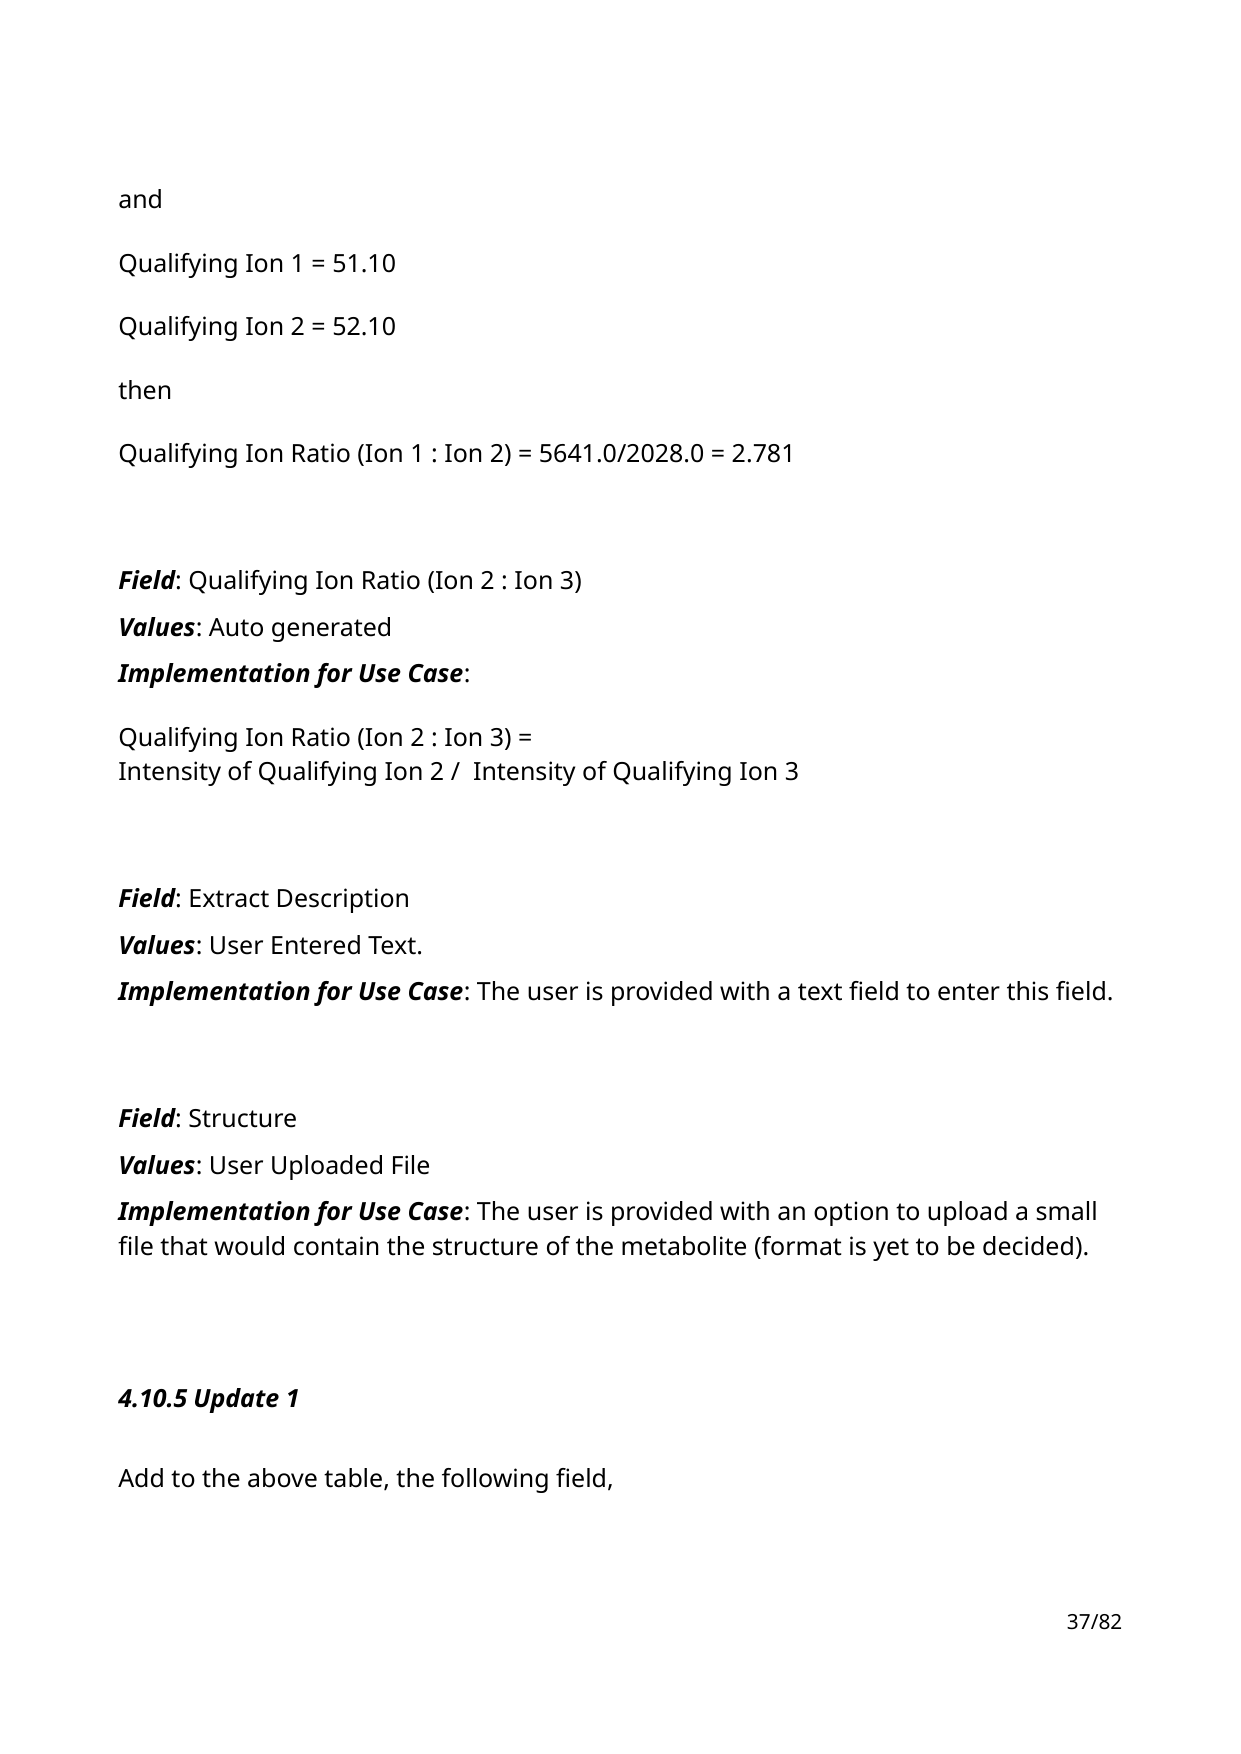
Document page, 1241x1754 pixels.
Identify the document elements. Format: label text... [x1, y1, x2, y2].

text then [118, 372, 1122, 406]
text Field: Structure [118, 1101, 1122, 1135]
text Values: User Entered Text. [118, 927, 1122, 961]
text Field: Qualifying Ion Ratio (Ion 2 : Ion 3) [118, 563, 1122, 597]
text Intensity of Qualifying Ion 2 / Intensity of Qualifying Ion 3 [118, 754, 1122, 788]
text Field: Extract Description [118, 881, 1122, 915]
subtitle Update 1 [118, 1380, 1122, 1414]
text Add to the above table, the following field, [118, 1461, 1122, 1495]
text Implementation for Use Case: [118, 656, 1122, 690]
text Qualifying Ion Ratio (Ion 2 : Ion 3) = [118, 719, 1122, 754]
text and [118, 182, 1122, 216]
text Values: Auto generated [118, 609, 1122, 643]
text Qualifying Ion Ratio (Ion 1 : Ion 2) = 5641.0/2028.0 = 2.781 [118, 436, 1122, 470]
text Implementation for Use Case: The user is provided with an option to upload a small file that would contain the structure of the metabolite (format is yet to be decided). [118, 1194, 1122, 1262]
text Qualifying Ion 2 = 52.10 [118, 309, 1122, 343]
text Qualifying Ion 1 = 51.10 [118, 245, 1122, 279]
text Values: User Uploaded File [118, 1147, 1122, 1182]
text Implementation for Use Case: The user is provided with a text field to enter this field. [118, 974, 1122, 1008]
